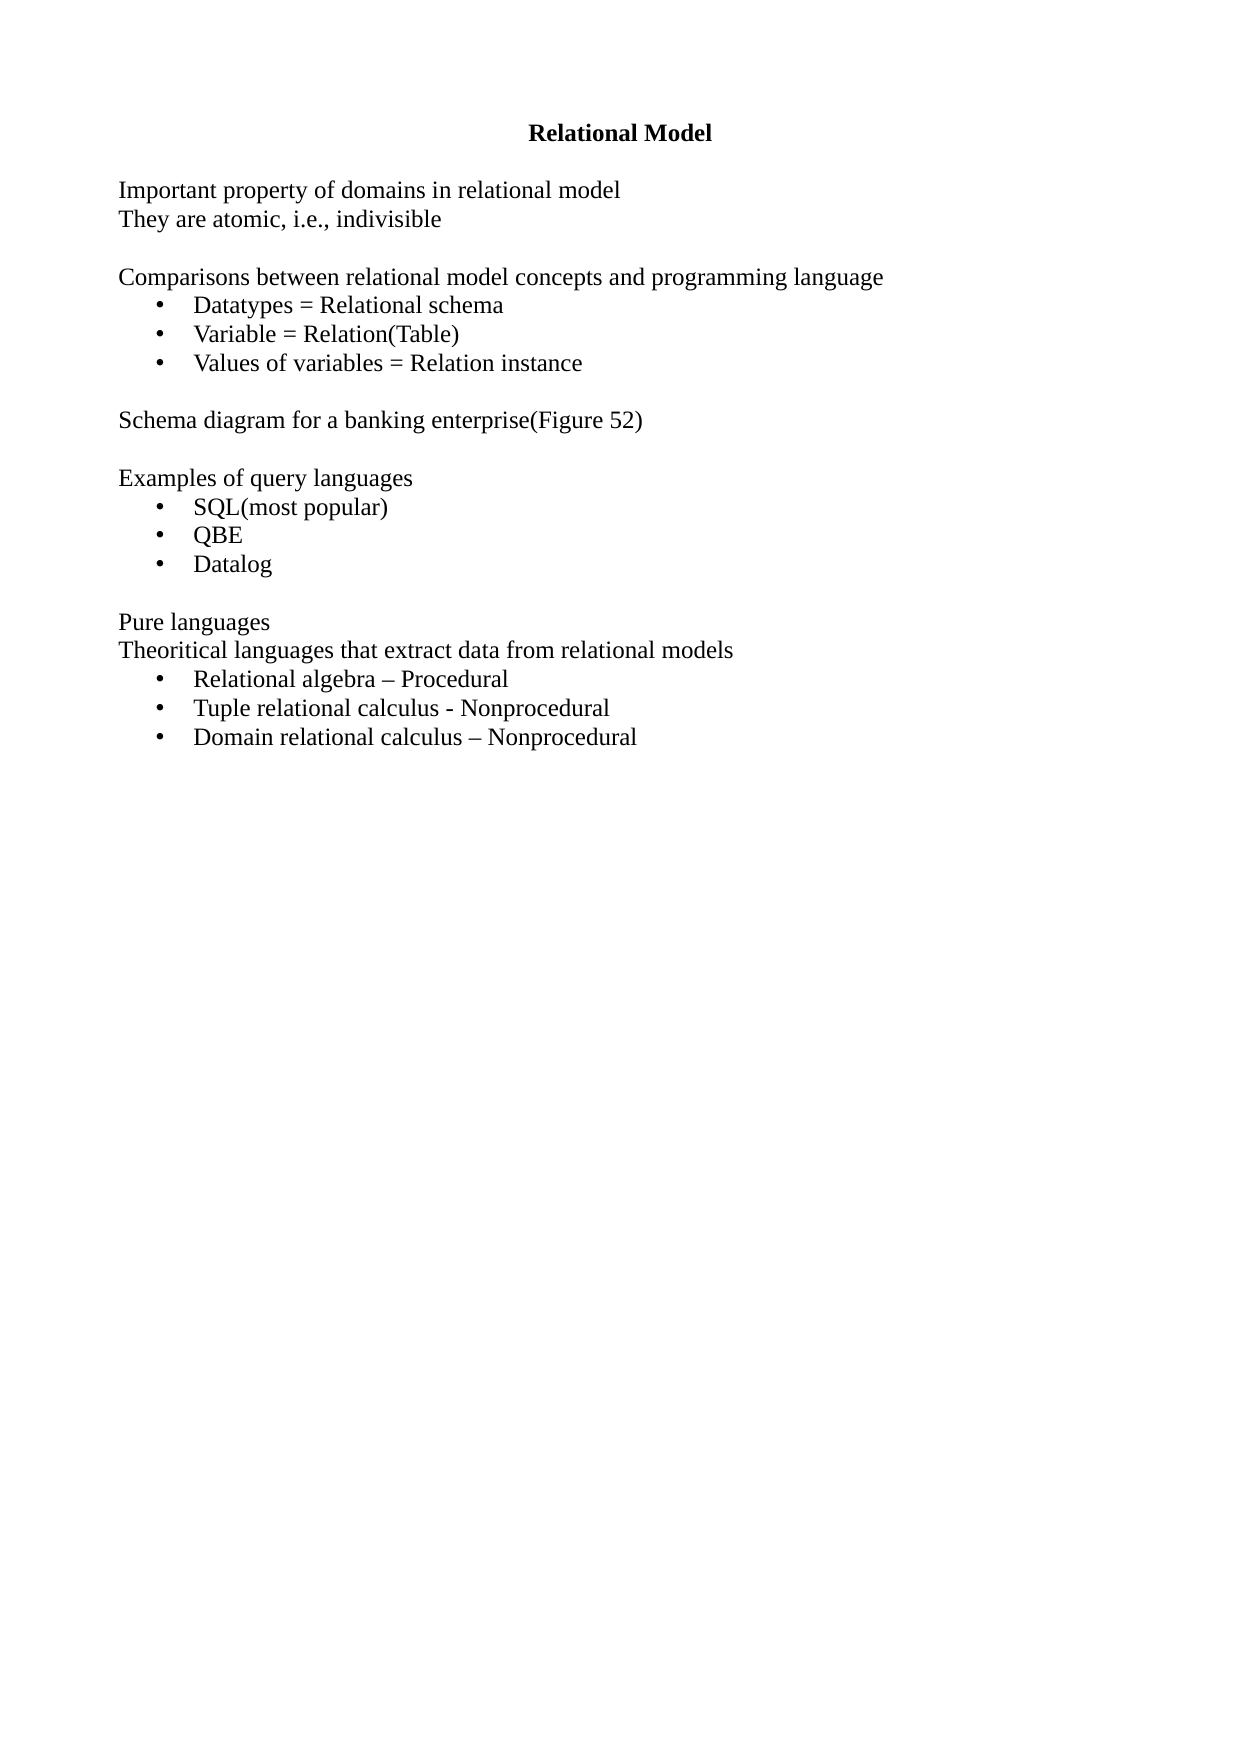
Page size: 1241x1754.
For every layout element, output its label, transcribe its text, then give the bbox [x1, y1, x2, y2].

text They are atomic, i.e., indivisible [118, 204, 1122, 233]
text Pure languages [118, 607, 1122, 636]
list Tuple relational calculus - Nonprocedural [156, 693, 1122, 722]
list SQL(most popular) [156, 492, 1122, 521]
text Relational Model [118, 118, 1122, 147]
list Relational algebra – Procedural [156, 664, 1122, 693]
text Theoritical languages that extract data from relational models [118, 636, 1122, 664]
text Comparisons between relational model concepts and programming language [118, 262, 1122, 291]
text Important property of domains in relational model [118, 176, 1122, 204]
list Domain relational calculus – Nonprocedural [156, 722, 1122, 751]
list Variable = Relation(Table) [156, 319, 1122, 348]
text Examples of query languages [118, 463, 1122, 492]
text Schema diagram for a banking enterprise(Figure 52) [118, 406, 1122, 434]
list QBE [156, 521, 1122, 549]
list Values of variables = Relation instance [156, 348, 1122, 377]
list Datalog [156, 549, 1122, 578]
list Datatypes = Relational schema [156, 291, 1122, 319]
